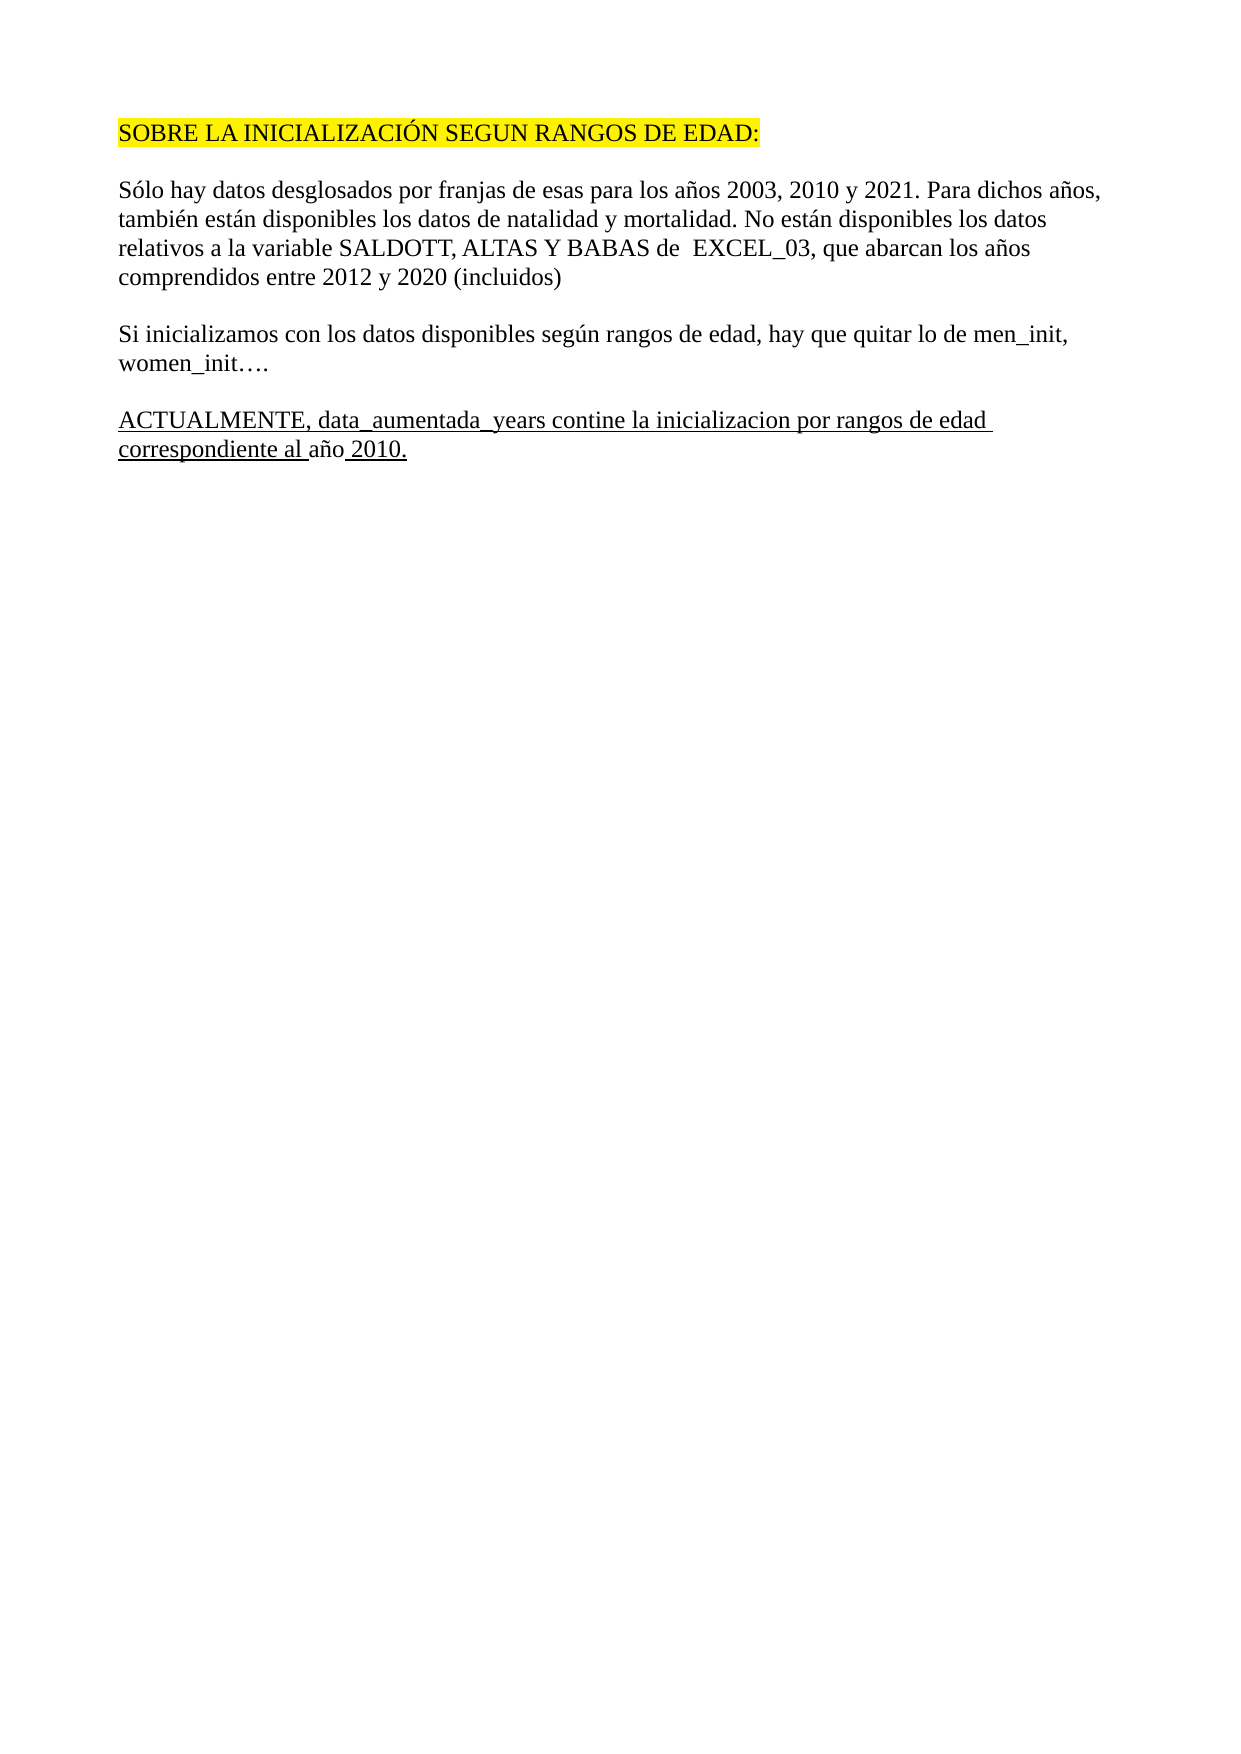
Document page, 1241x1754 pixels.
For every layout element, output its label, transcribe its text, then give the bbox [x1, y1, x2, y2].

text Si inicializamos con los datos disponibles según rangos de edad, hay que quitar lo de men_init, women_init…. [118, 319, 1122, 377]
text SOBRE LA INICIALIZACIÓN SEGUN RANGOS DE EDAD: [118, 118, 1122, 147]
text Sólo hay datos desglosados por franjas de esas para los años 2003, 2010 y 2021. Para dichos años, también están disponibles los datos de natalidad y mortalidad. No están disponibles los datos relativos a la variable SALDOTT, ALTAS Y BABAS de EXCEL_03, que abarcan los años comprendidos entre 2012 y 2020 (incluidos) [118, 176, 1122, 291]
text ACTUALMENTE, data_aumentada_years contine la inicializacion por rangos de edad correspondiente al año 2010. [118, 406, 1122, 463]
